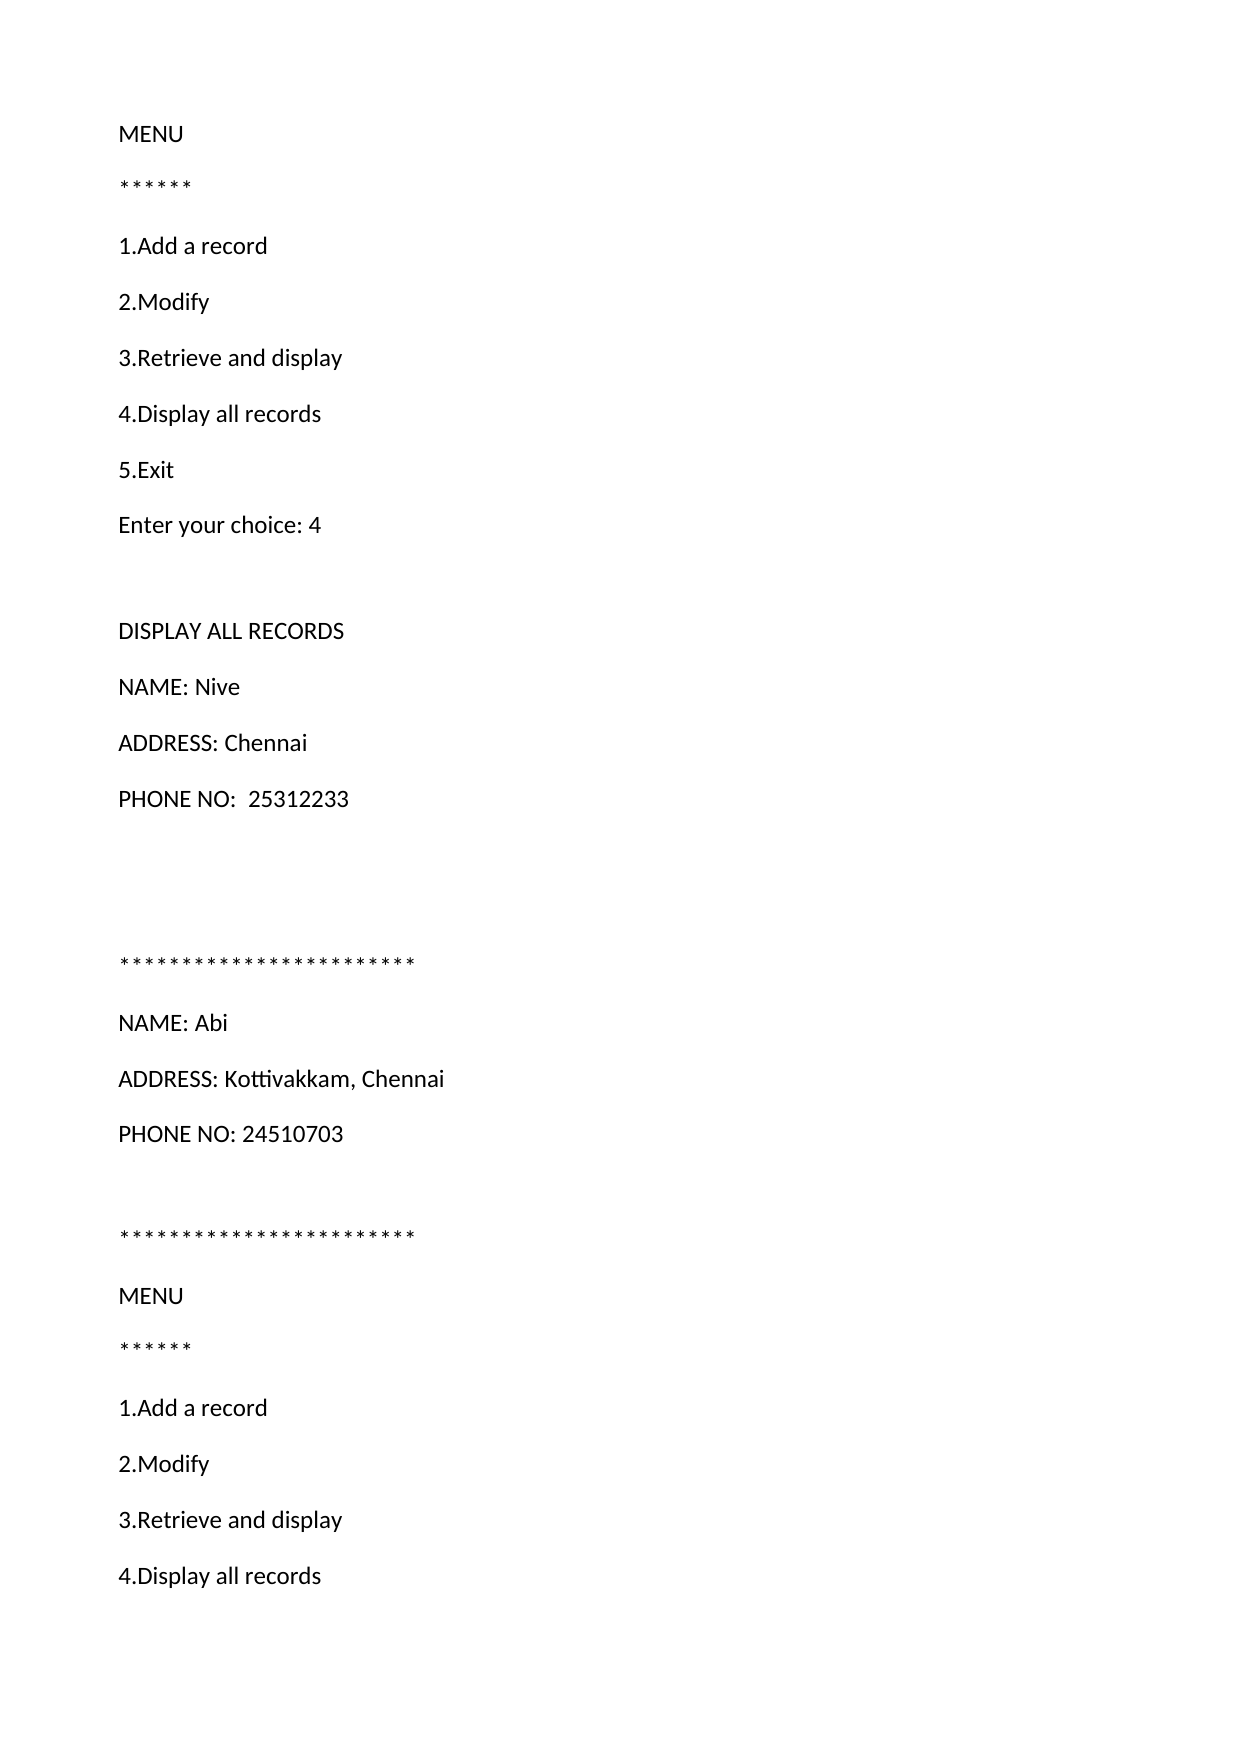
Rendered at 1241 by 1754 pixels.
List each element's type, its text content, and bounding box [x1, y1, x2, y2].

text 5.Exit [118, 454, 1122, 484]
text PHONE NO: 25312233 [118, 783, 1122, 813]
text 2.Modify [118, 1448, 1122, 1478]
text PHONE NO: 24510703 [118, 1119, 1122, 1149]
text ****** [118, 1336, 1122, 1367]
text 1.Add a record [118, 230, 1122, 261]
text 3.Retrieve and display [118, 342, 1122, 372]
text MENU [118, 1280, 1122, 1311]
text ************************ [118, 951, 1122, 981]
text ADDRESS: Kottivakkam, Chennai [118, 1063, 1122, 1093]
text Enter your choice: 4 [118, 510, 1122, 540]
text DISPLAY ALL RECORDS [118, 615, 1122, 646]
text ADDRESS: Chennai [118, 727, 1122, 758]
text MENU [118, 118, 1122, 149]
text 3.Retrieve and display [118, 1504, 1122, 1534]
text 2.Modify [118, 286, 1122, 316]
text 1.Add a record [118, 1392, 1122, 1422]
text ****** [118, 174, 1122, 204]
text 4.Display all records [118, 1560, 1122, 1590]
text NAME: Nive [118, 671, 1122, 702]
text 4.Display all records [118, 398, 1122, 428]
text NAME: Abi [118, 1007, 1122, 1037]
text ************************ [118, 1224, 1122, 1255]
